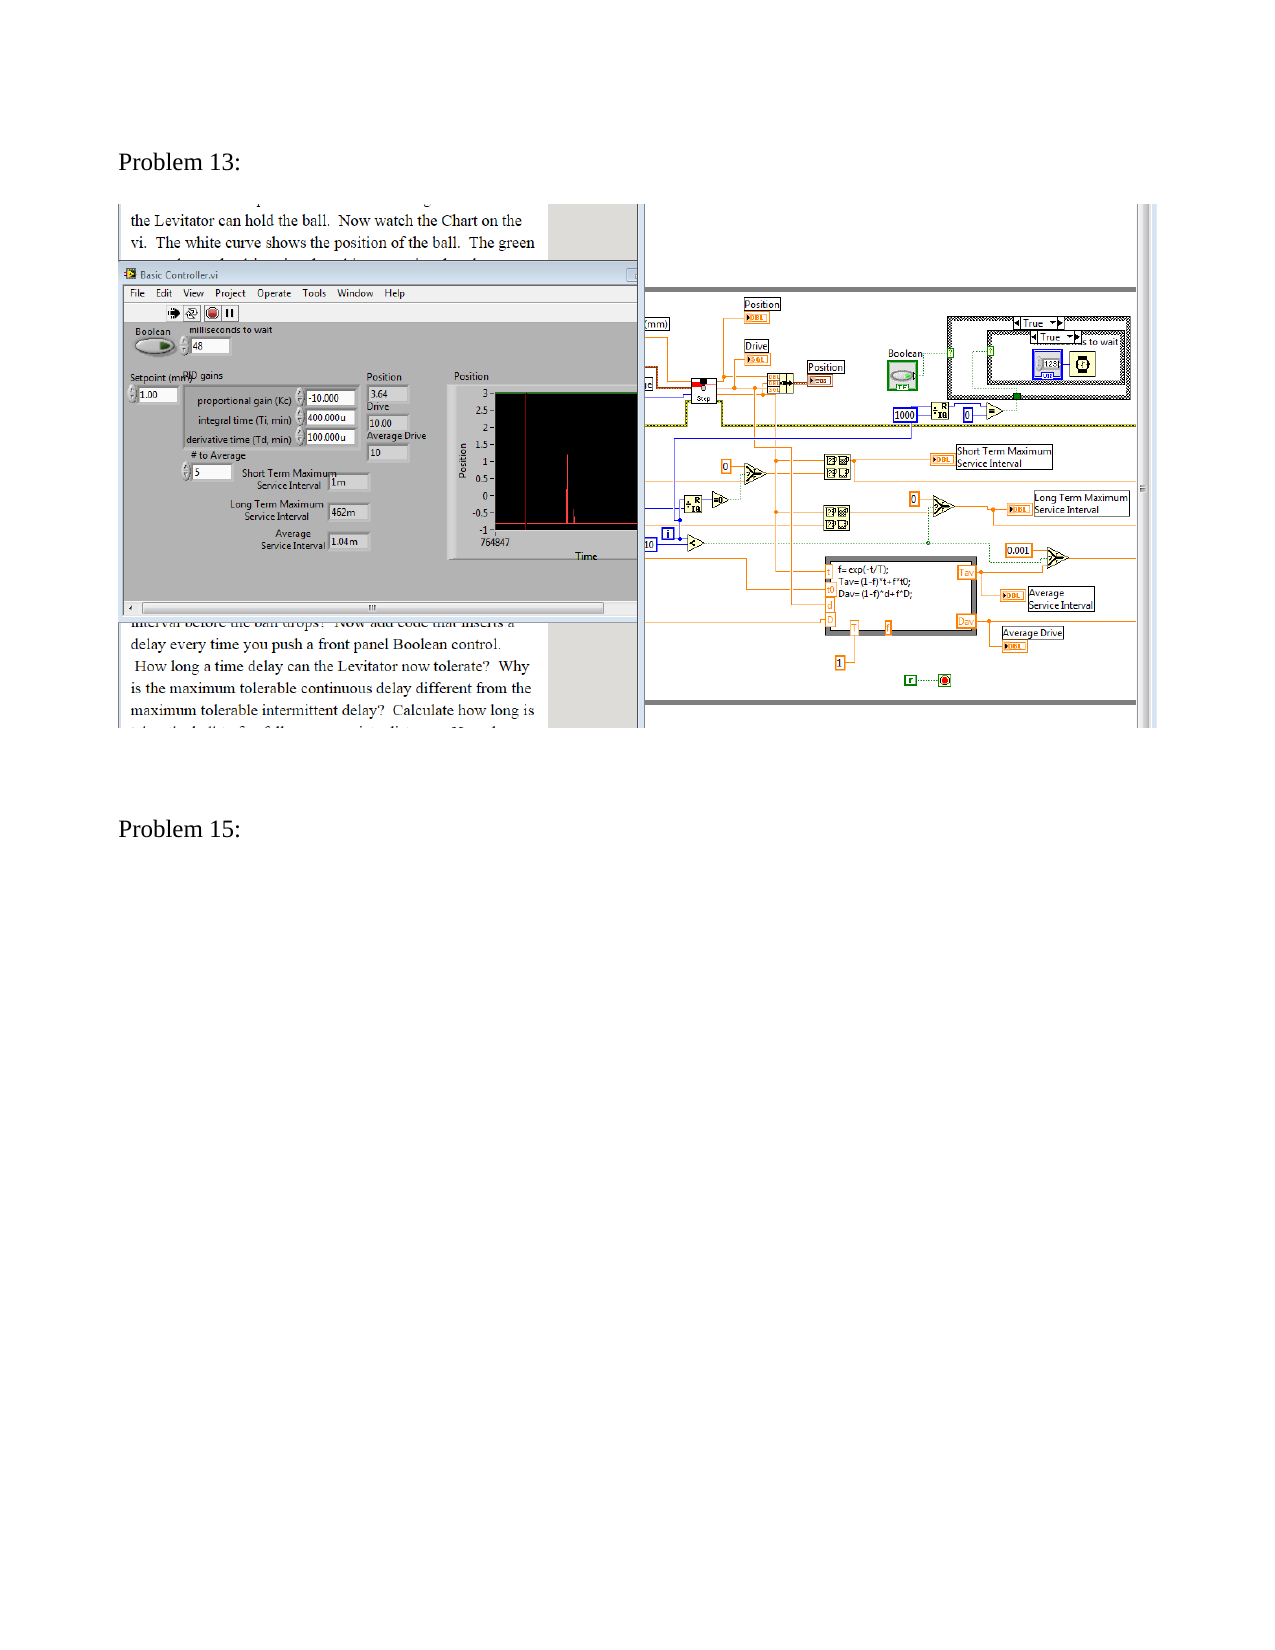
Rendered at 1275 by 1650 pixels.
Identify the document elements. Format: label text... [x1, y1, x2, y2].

text Problem 13: [118, 147, 1157, 176]
text Problem 15: [118, 814, 1157, 843]
picture [118, 204, 1157, 728]
